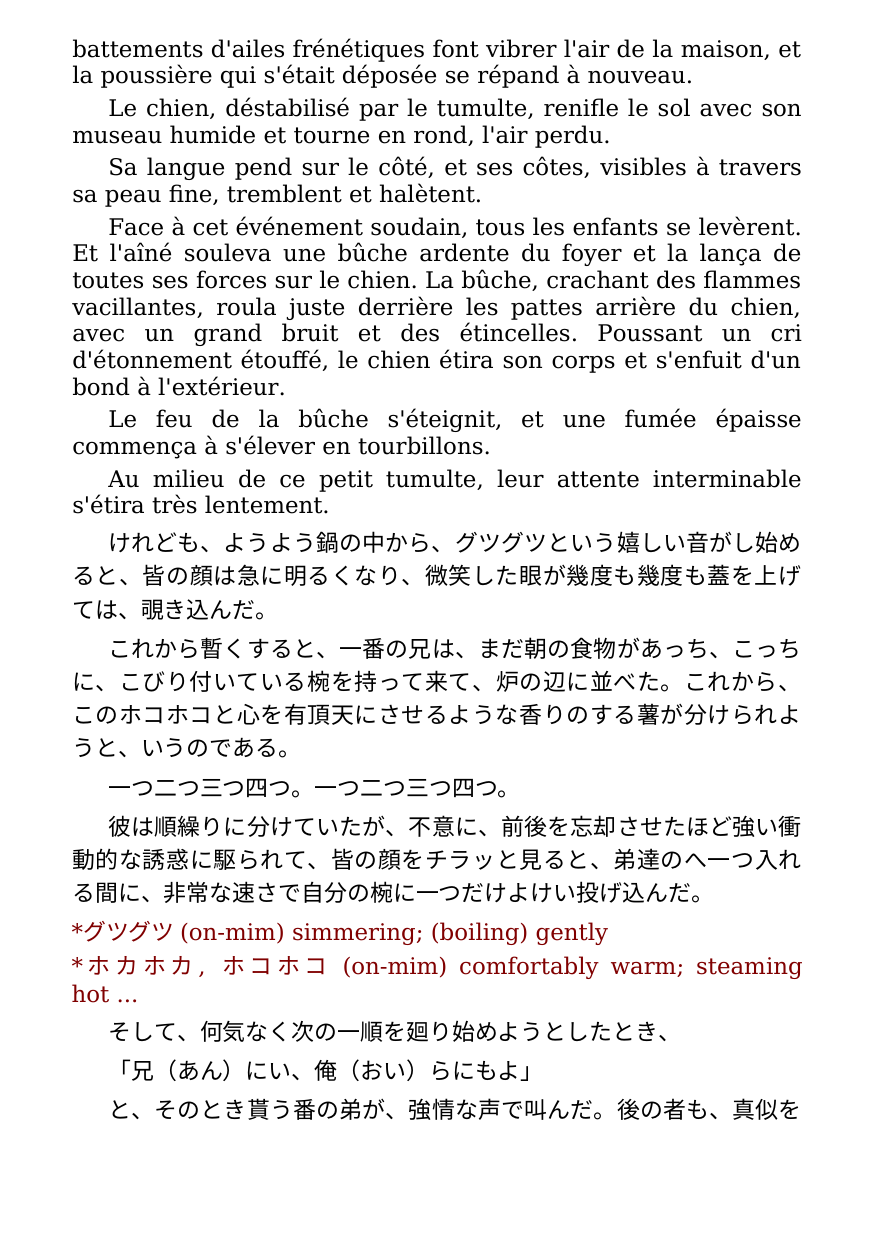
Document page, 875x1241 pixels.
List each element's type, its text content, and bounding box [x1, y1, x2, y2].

text *グツグツ (on-mim) simmering; (boiling) gently [71, 914, 803, 947]
text Face à cet événement soudain, tous les enfants se levèrent. Et l'aîné souleva une bûche ardente du foyer et la lança de toutes ses forces sur le chien. La bûche, crachant des flammes vacillantes, roula juste derrière les pattes arrière du chien, avec un grand bruit et des étincelles. Poussant un cri d'étonnement étouffé, le chien étira son corps et s'enfuit d'un bond à l'extérieur. [72, 214, 802, 401]
text そして、何気なく次の一順を廻り始めようとしたとき、 [72, 1013, 802, 1047]
text 一つ二つ三つ四つ。一つ二つ三つ四つ。 [72, 769, 802, 803]
text Sa langue pend sur le côté, et ses côtes, visibles à travers sa peau fine, tremblent et halètent. [72, 154, 802, 208]
text battements d'ailes frénétiques font vibrer l'air de la maison, et la poussière qui s'était déposée se répand à nouveau. [72, 36, 802, 89]
text けれども、ようよう鍋の中から、グツグツという嬉しい音がし始めると、皆の顔は急に明るくなり、微笑した眼が幾度も幾度も蓋を上げては、覗き込んだ。 [72, 525, 802, 625]
text 彼は順繰りに分けていたが、不意に、前後を忘却させたほど強い衝動的な誘惑に駆られて、皆の顔をチラッと見ると、弟達のへ一つ入れる間に、非常な速さで自分の椀に一つだけよけい投げ込んだ。 [72, 809, 802, 908]
text *ホカホカ, ホコホコ (on-mim) comfortably warm; steaming hot ... [71, 947, 803, 1007]
text Le feu de la bûche s'éteignit, et une fumée épaisse commença à s'élever en tourbillons. [72, 406, 802, 460]
text 「兄（あん）にい、俺（おい）らにもよ」 [72, 1052, 802, 1086]
text Au milieu de ce petit tumulte, leur attente interminable s'étira très lentement. [72, 466, 802, 519]
text Le chien, déstabilisé par le tumulte, renifle le sol avec son museau humide et tourne en rond, l'air perdu. [72, 95, 802, 149]
text と、そのとき貰う番の弟が、強情な声で叫んだ。後の者も、真似を [72, 1092, 802, 1125]
text これから暫くすると、一番の兄は、まだ朝の食物があっち、こっちに、こびり付いている椀を持って来て、炉の辺に並べた。これから、このホコホコと心を有頂天にさせるような香りのする薯が分けられようと、いうのである。 [72, 631, 802, 763]
